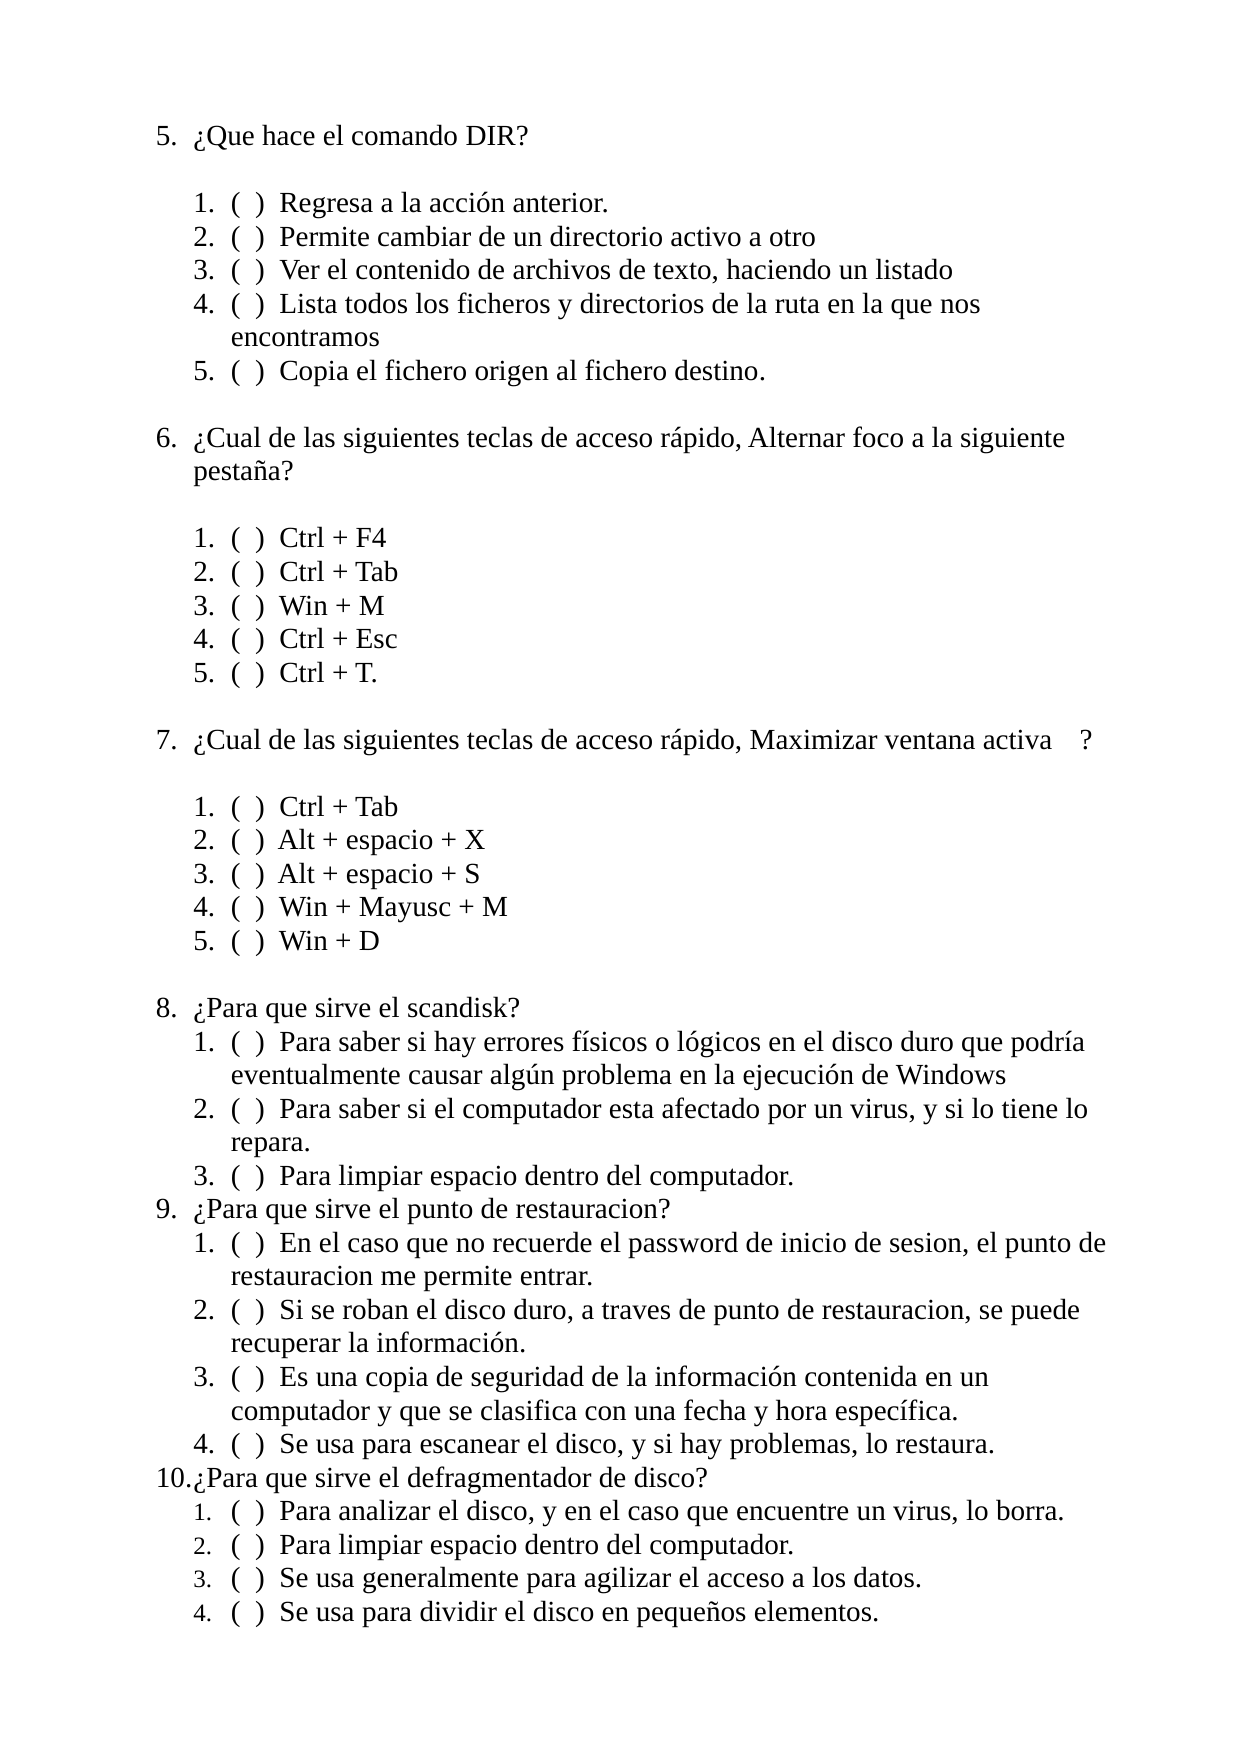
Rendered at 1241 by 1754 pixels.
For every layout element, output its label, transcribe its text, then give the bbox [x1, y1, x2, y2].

list ( ) Se usa para escanear el disco, y si hay problemas, lo restaura. [193, 1426, 1122, 1460]
list ( ) Win + Mayusc + M [193, 889, 1122, 923]
list ( ) Win + D [193, 923, 1122, 957]
list ( ) Ctrl + Tab [193, 554, 1122, 588]
list ¿Que hace el comando DIR? [156, 118, 1122, 152]
list ( ) Si se roban el disco duro, a traves de punto de restauracion, se puede recuperar la información. [193, 1292, 1122, 1359]
list ¿Cual de las siguientes teclas de acceso rápido, Maximizar ventana activa ? [156, 722, 1122, 755]
list ( ) Ctrl + F4 [193, 521, 1122, 554]
list ( ) Para saber si el computador esta afectado por un virus, y si lo tiene lo repara. [193, 1091, 1122, 1158]
list ( ) Copia el fichero origen al fichero destino. [193, 353, 1122, 386]
list ¿Para que sirve el punto de restauracion? [156, 1191, 1122, 1225]
list ( ) Regresa a la acción anterior. [193, 185, 1122, 219]
list ( ) Win + M [193, 588, 1122, 621]
list ( ) Permite cambiar de un directorio activo a otro [193, 219, 1122, 252]
list ( ) Ver el contenido de archivos de texto, haciendo un listado [193, 252, 1122, 286]
list ( ) Para saber si hay errores físicos o lógicos en el disco duro que podría eventualmente causar algún problema en la ejecución de Windows [193, 1024, 1122, 1091]
list ¿Para que sirve el defragmentador de disco? [156, 1460, 1122, 1493]
list ( ) Para limpiar espacio dentro del computador. [193, 1158, 1122, 1191]
list ¿Cual de las siguientes teclas de acceso rápido, Alternar foco a la siguiente pestaña? [156, 420, 1122, 487]
list ¿Para que sirve el scandisk? [156, 990, 1122, 1024]
list ( ) En el caso que no recuerde el password de inicio de sesion, el punto de restauracion me permite entrar. [193, 1225, 1122, 1292]
list ( ) Es una copia de seguridad de la información contenida en un computador y que se clasifica con una fecha y hora específica. [193, 1359, 1122, 1426]
list ( ) Ctrl + Esc [193, 621, 1122, 655]
list ( ) Para analizar el disco, y en el caso que encuentre un virus, lo borra. [193, 1493, 1122, 1527]
list ( ) Se usa generalmente para agilizar el acceso a los datos. [193, 1560, 1122, 1594]
list ( ) Lista todos los ficheros y directorios de la ruta en la que nos encontramos [193, 286, 1122, 353]
list ( ) Ctrl + T. [193, 655, 1122, 688]
list ( ) Se usa para dividir el disco en pequeños elementos. [193, 1594, 1122, 1627]
list ( ) Ctrl + Tab [193, 789, 1122, 822]
list ( ) Para limpiar espacio dentro del computador. [193, 1527, 1122, 1560]
list ( ) Alt + espacio + X [193, 822, 1122, 856]
list ( ) Alt + espacio + S [193, 856, 1122, 889]
